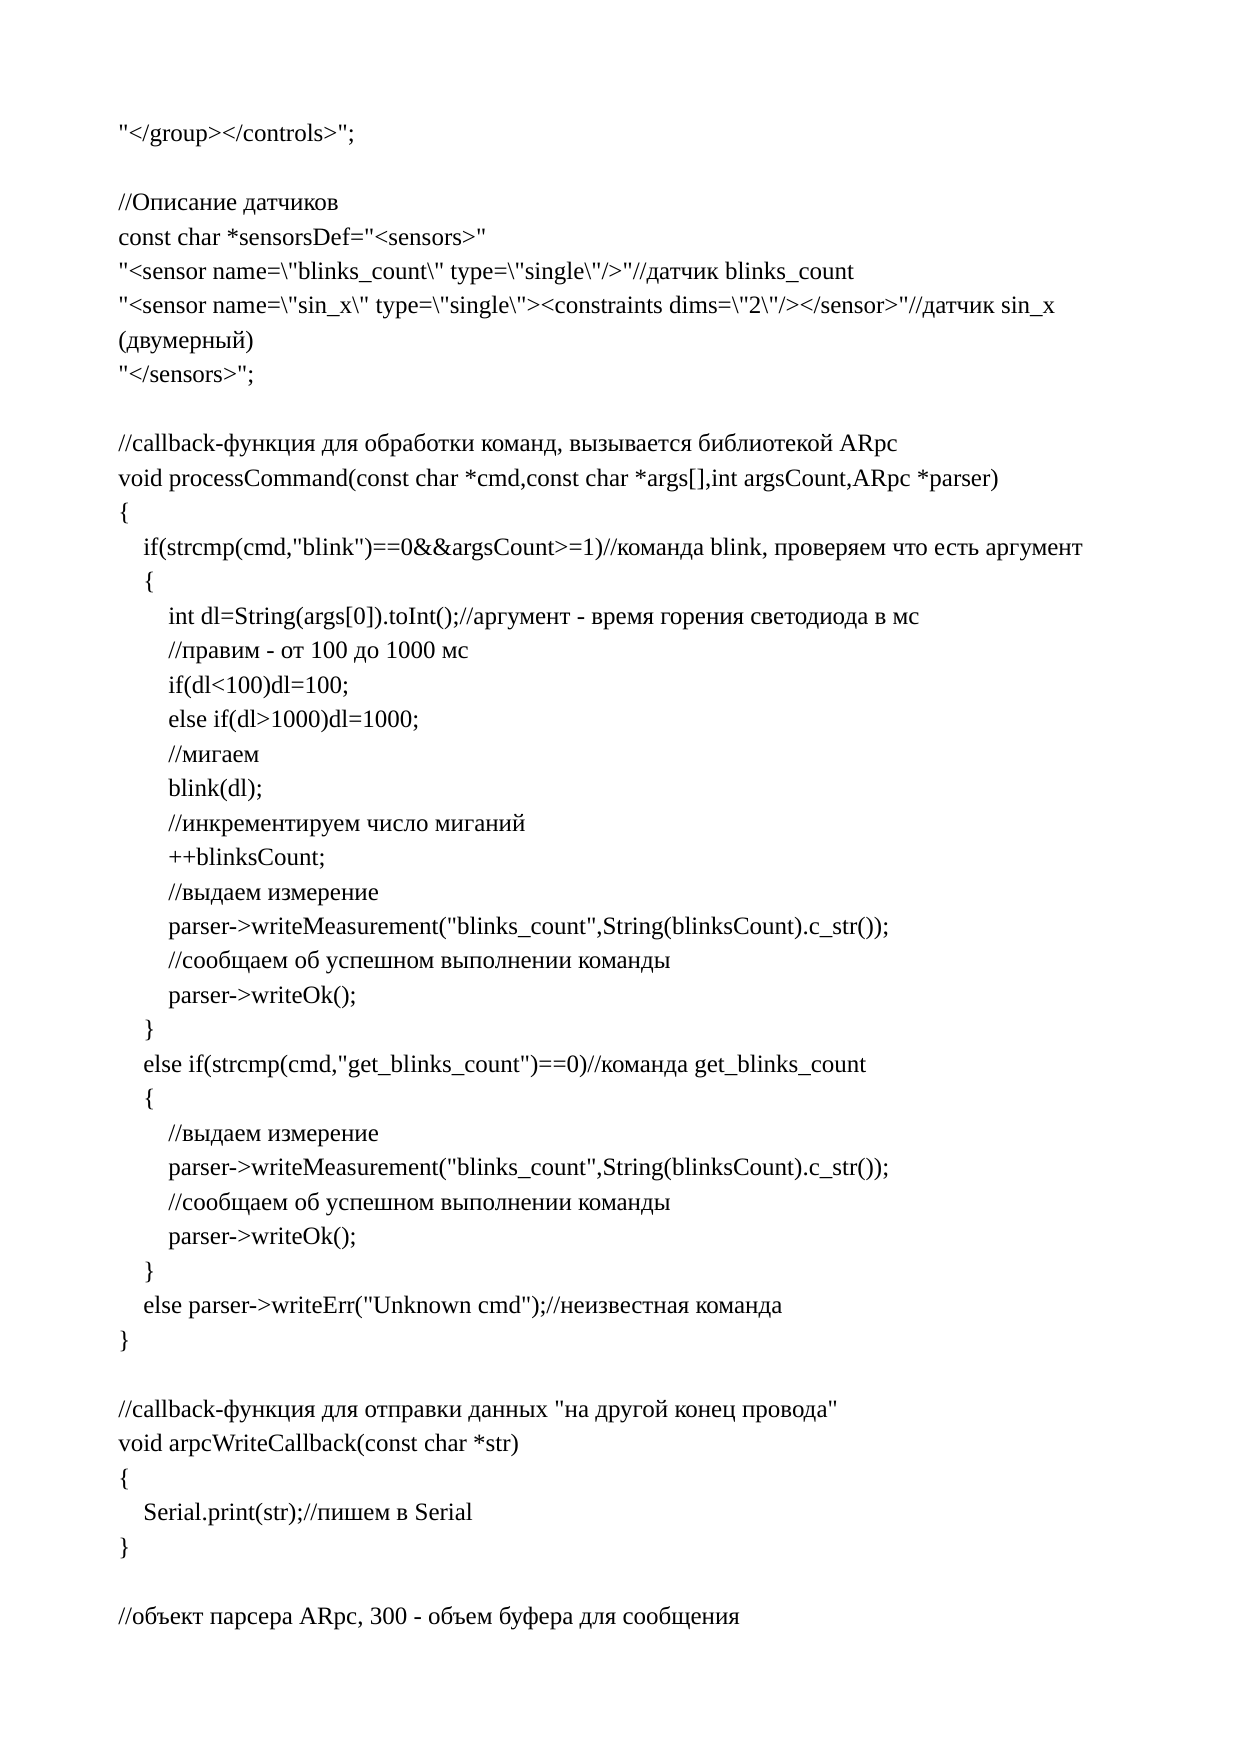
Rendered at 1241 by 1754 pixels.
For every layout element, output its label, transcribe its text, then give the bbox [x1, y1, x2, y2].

text "</group></controls>"; //Описание датчиков const char *sensorsDef="<sensors>" "<sensor name=\"blinks_count\" type=\"single\"/>"//датчик blinks_count "<sensor name=\"sin_x\" type=\"single\"><constraints dims=\"2\"/></sensor>"//датчик sin_x (двумерный) "</sensors>"; //callback-функция для обработки команд, вызывается библиотекой ARpc void processCommand(const char *cmd,const char *args[],int argsCount,ARpc *parser) { if(strcmp(cmd,"blink")==0&&argsCount>=1)//команда blink, проверяем что есть аргумент { int dl=String(args[0]).toInt();//аргумент - время горения светодиода в мс //правим - от 100 до 1000 мс if(dl<100)dl=100; else if(dl>1000)dl=1000; //мигаем blink(dl); //инкрементируем число миганий ++blinksCount; //выдаем измерение parser->writeMeasurement("blinks_count",String(blinksCount).c_str()); //сообщаем об успешном выполнении команды parser->writeOk(); } else if(strcmp(cmd,"get_blinks_count")==0)//команда get_blinks_count { //выдаем измерение parser->writeMeasurement("blinks_count",String(blinksCount).c_str()); //сообщаем об успешном выполнении команды parser->writeOk(); } else parser->writeErr("Unknown cmd");//неизвестная команда } //callback-функция для отправки данных "на другой конец провода" void arpcWriteCallback(const char *str) { Serial.print(str);//пишем в Serial } //объект парсера ARpc, 300 - объем буфера для сообщения [118, 118, 1122, 1629]
